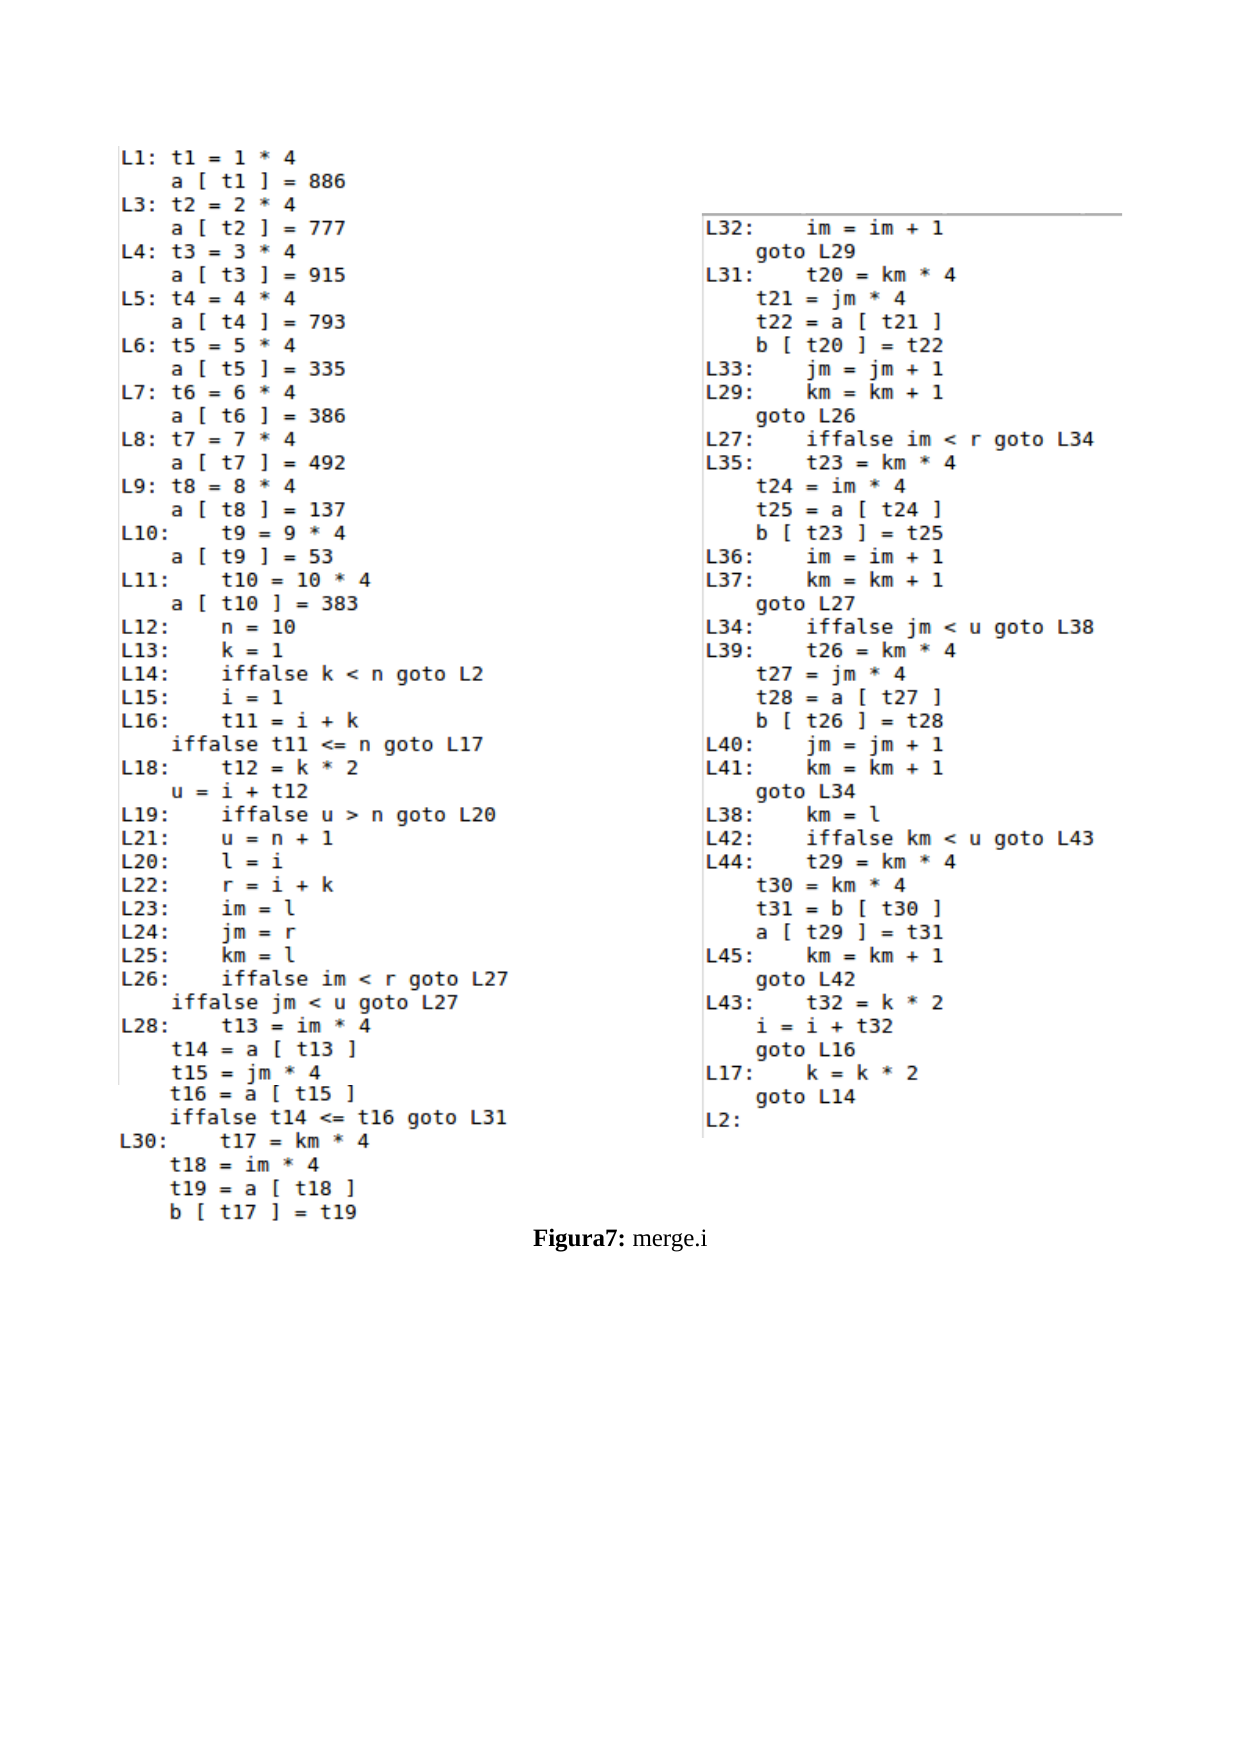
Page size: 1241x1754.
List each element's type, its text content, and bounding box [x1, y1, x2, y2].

picture [701, 213, 1123, 1138]
text Figura7: merge.i [118, 147, 1122, 1252]
picture [118, 146, 528, 1224]
